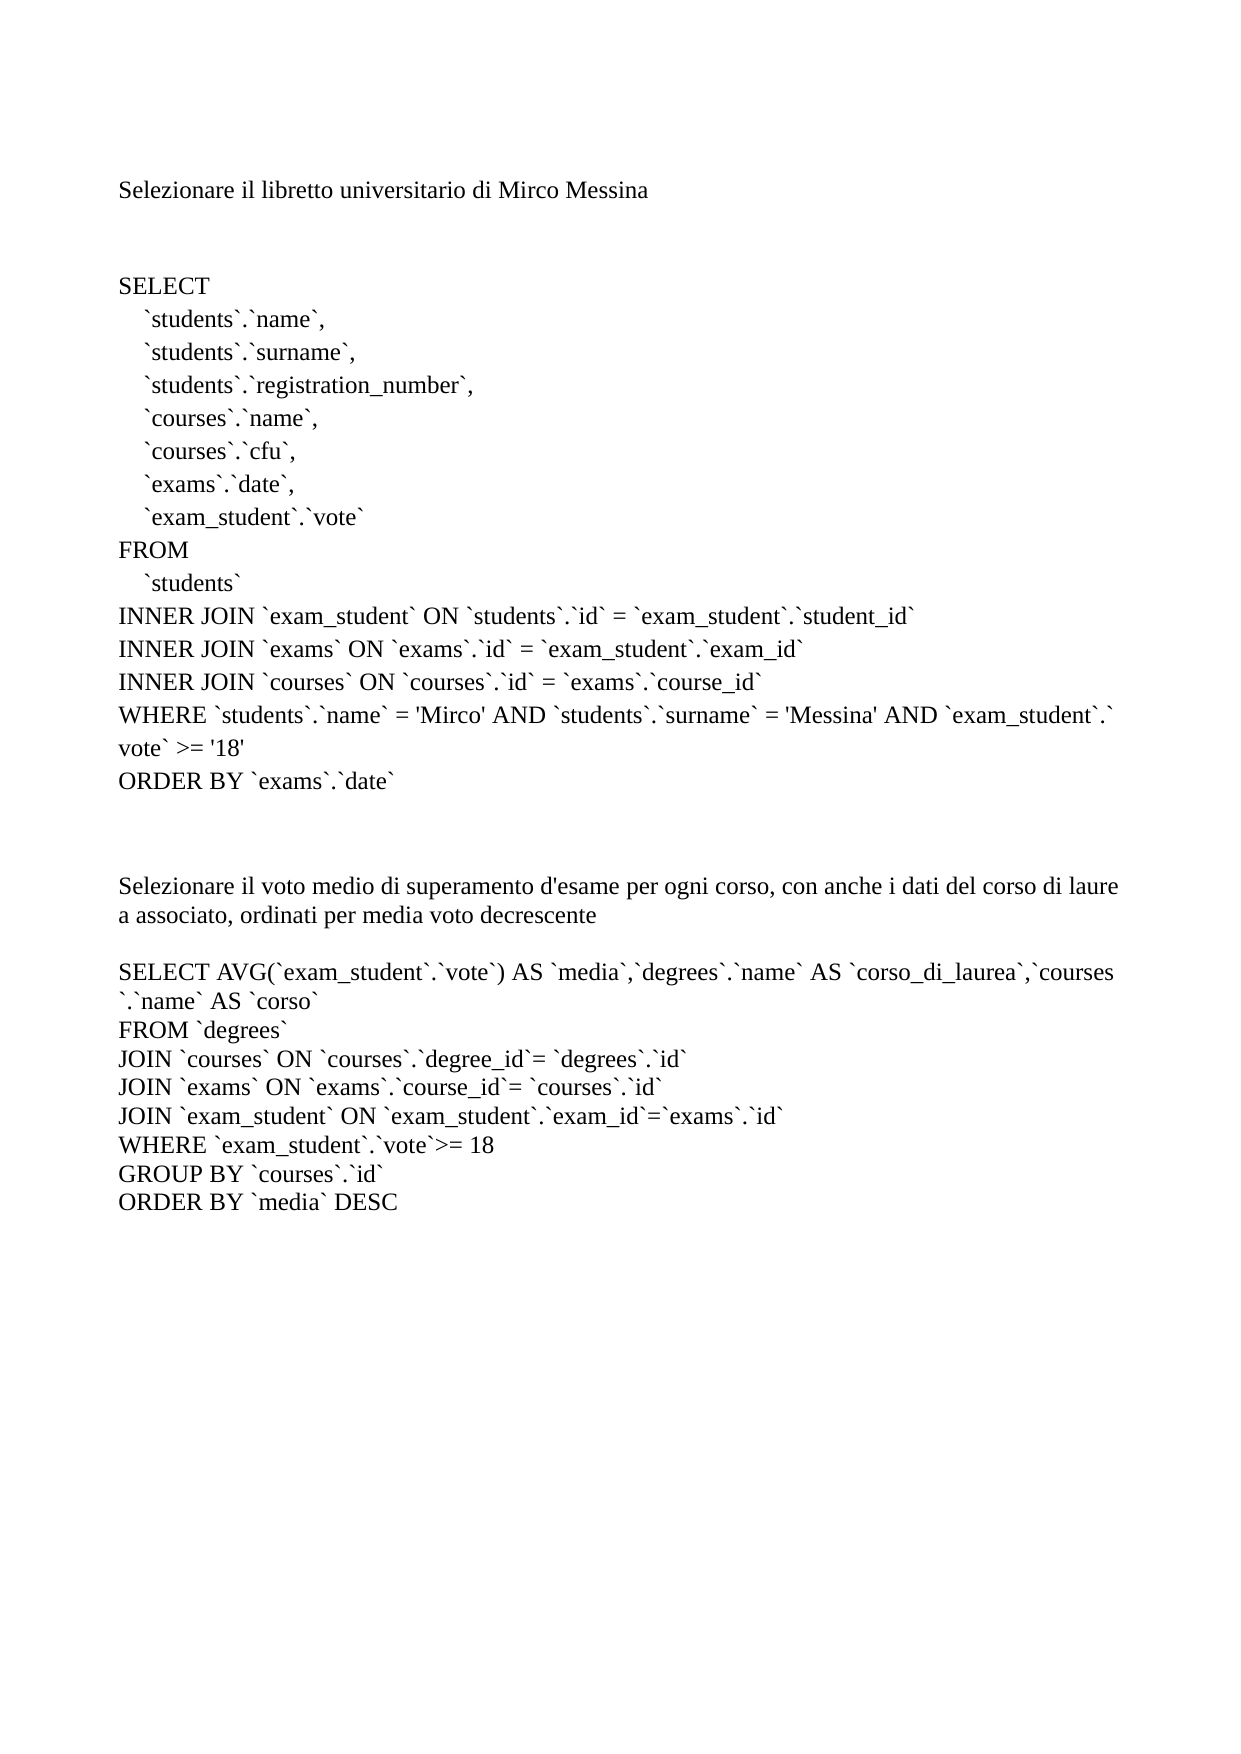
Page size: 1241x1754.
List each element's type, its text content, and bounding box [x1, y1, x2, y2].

text SELECT `students`.`name`, `students`.`surname`, `students`.`registration_number`, `courses`.`name`, `courses`.`cfu`, `exams`.`date`, `exam_student`.`vote` FROM `students` INNER JOIN `exam_student` ON `students`.`id` = `exam_student`.`student_id` INNER JOIN `exams` ON `exams`.`id` = `exam_student`.`exam_id` INNER JOIN `courses` ON `courses`.`id` = `exams`.`course_id` WHERE `students`.`name` = 'Mirco' AND `students`.`surname` = 'Messina' AND `exam_student`.`vote` >= '18' ORDER BY `exams`.`date` [118, 271, 1122, 795]
text Selezionare il voto medio di superamento d'esame per ogni corso, con anche i dati del corso di laurea associato, ordinati per media voto decrescente [118, 871, 1122, 929]
text SELECT AVG(`exam_student`.`vote`) AS `media`,`degrees`.`name` AS `corso_di_laurea`,`courses`.`name` AS `corso` FROM `degrees` JOIN `courses` ON `courses`.`degree_id`= `degrees`.`id` JOIN `exams` ON `exams`.`course_id`= `courses`.`id` JOIN `exam_student` ON `exam_student`.`exam_id`=`exams`.`id` WHERE `exam_student`.`vote`>= 18 GROUP BY `courses`.`id` ORDER BY `media` DESC [118, 957, 1122, 1216]
text Selezionare il libretto universitario di Mirco Messina [118, 176, 1122, 204]
